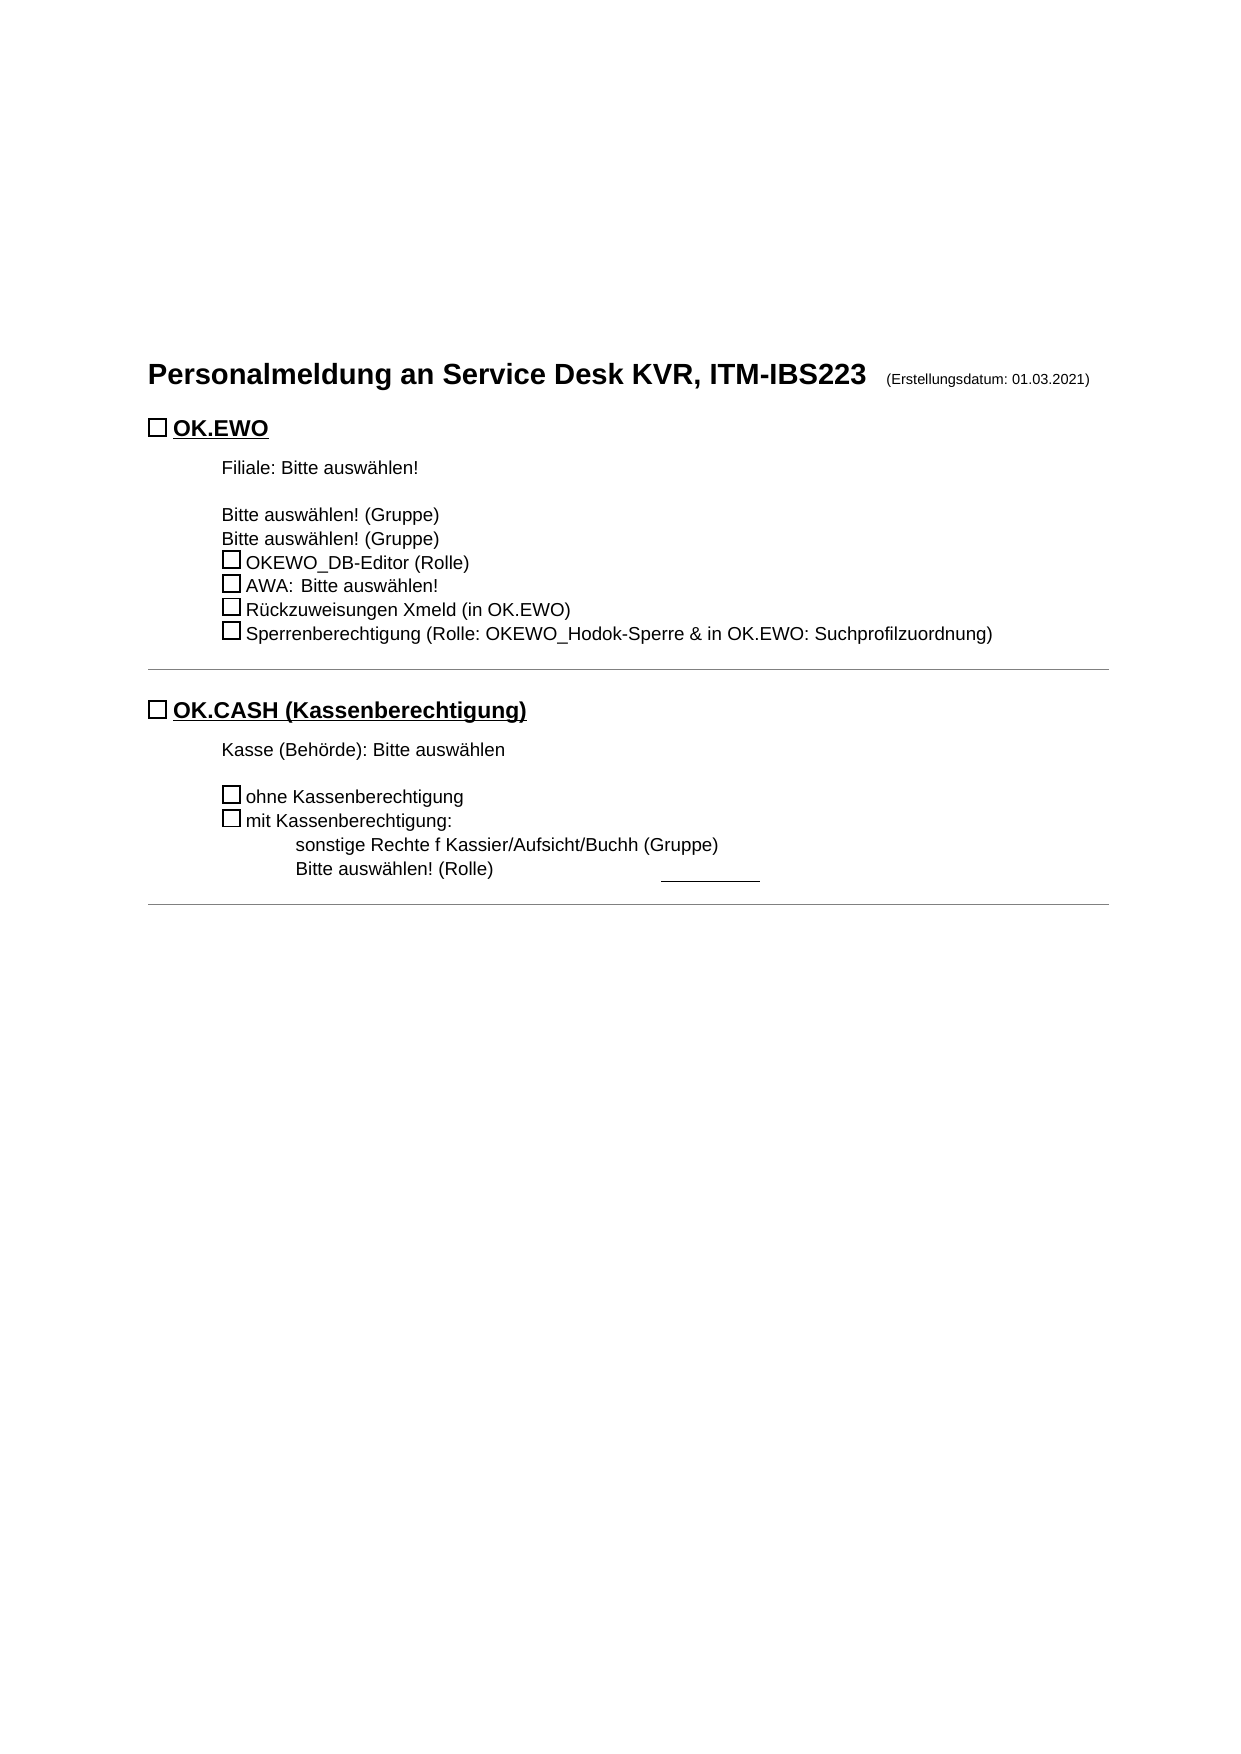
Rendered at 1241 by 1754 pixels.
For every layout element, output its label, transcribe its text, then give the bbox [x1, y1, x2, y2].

text ohne Kassenberechtigung [148, 785, 1109, 809]
text sonstige Rechte f Kassier/Aufsicht/Buchh (Gruppe) [148, 832, 1109, 856]
text mit Kassenberechtigung: [148, 809, 1109, 832]
text Sperrenberechtigung (Rolle: OKEWO_Hodok-Sperre & in OK.EWO: Suchprofilzuordnung) [148, 621, 1109, 645]
text Personalmeldung an Service Desk KVR, ITM-IBS223 (Erstellungsdatum: 01.03.2021) [148, 358, 1109, 390]
text Rückzuweisungen Xmeld (in OK.EWO) [148, 597, 1109, 621]
text Bitte auswählen! (Gruppe) [148, 503, 1109, 527]
text OKEWO_DB-Editor (Rolle) [148, 550, 1109, 574]
text Bitte auswählen! (Gruppe) [148, 527, 1109, 550]
text OK.CASH (Kassenberechtigung) [148, 698, 1109, 724]
text Bitte auswählen! (Rolle) [148, 856, 1109, 880]
text Kasse (Behörde): Bitte auswählen [148, 738, 1109, 761]
text AWA: Bitte auswählen! [148, 574, 1109, 597]
text OK.EWO [148, 416, 1109, 442]
text Filiale: Bitte auswählen! [148, 456, 1109, 479]
